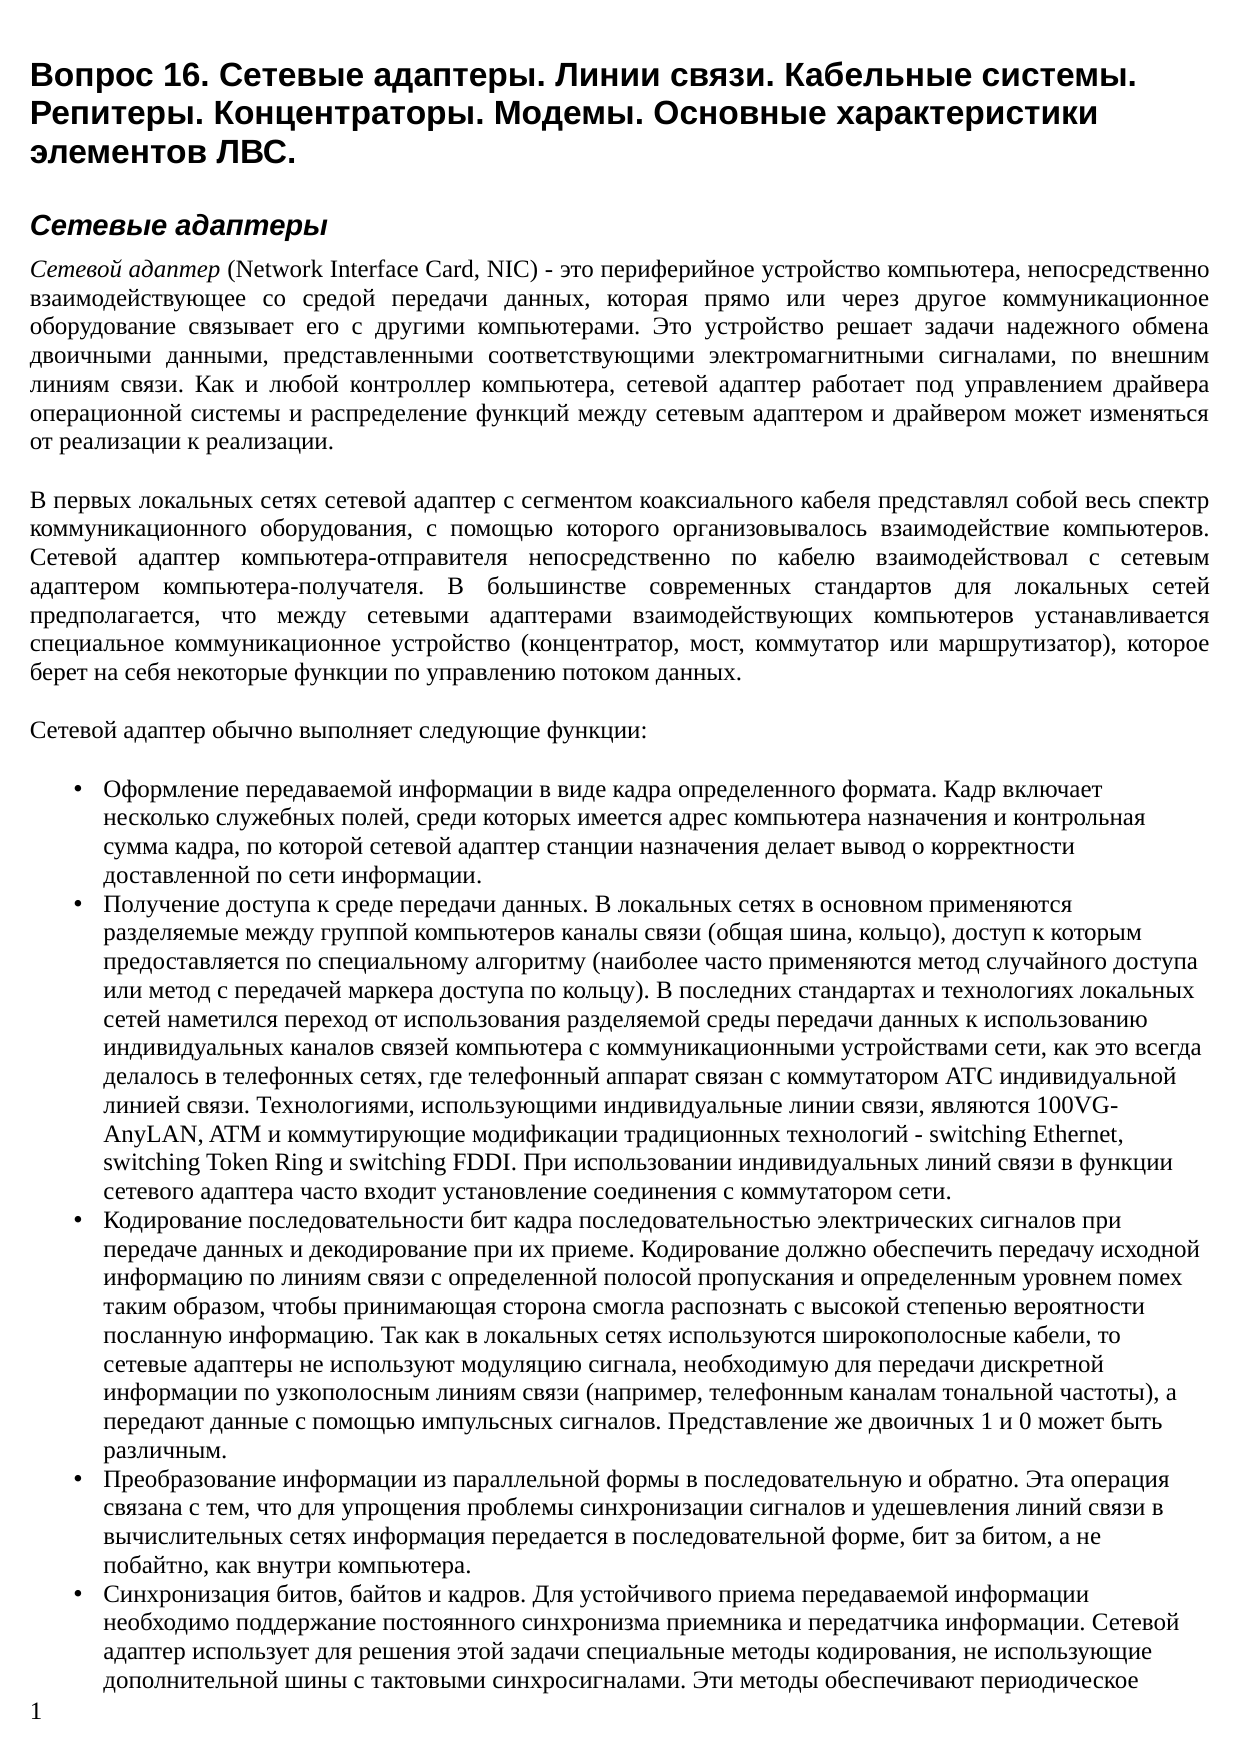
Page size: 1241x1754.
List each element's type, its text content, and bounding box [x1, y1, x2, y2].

text В первых локальных сетях сетевой адаптер с сегментом коаксиального кабеля представлял собой весь спектр коммуникационного оборудования, с помощью которого организовывалось взаимодействие компьютеров. Сетевой адаптер компьютера-отправителя непосредственно по кабелю взаимодействовал с сетевым адаптером компьютера-получателя. В большинстве современных стандартов для локальных сетей предполагается, что между сетевыми адаптерами взаимодействующих компьютеров устанавливается специальное коммуникационное устройство (концентратор, мост, коммутатор или маршрутизатор), которое берет на себя некоторые функции по управлению потоком данных. [29, 485, 1211, 686]
subtitle Вопрос 16. Сетевые адаптеры. Линии связи. Кабельные системы. Репитеры. Концентраторы. Модемы. Основные характеристики элементов ЛВС. [29, 54, 1211, 170]
list Оформление передаваемой информации в виде кадра определенного формата. Кадр включает несколько служебных полей, среди которых имеется адрес компьютера назначения и контрольная сумма кадра, по которой сетевой адаптер станции назначения делает вывод о корректности доставленной по сети информации. [74, 774, 1211, 889]
text Сетевой адаптер (Network Interface Card, NIC) - это периферийное устройство компьютера, непосредственно взаимодействующее со средой передачи данных, которая прямо или через другое коммуникационное оборудование связывает его с другими компьютерами. Это устройство решает задачи надежного обмена двоичными данными, представленными соответствующими электромагнитными сигналами, по внешним линиям связи. Как и любой контроллер компьютера, сетевой адаптер работает под управлением драйвера операционной системы и распределение функций между сетевым адаптером и драйвером может изменяться от реализации к реализации. [29, 254, 1211, 455]
subtitle Сетевые адаптеры [29, 208, 1211, 241]
list Преобразование информации из параллельной формы в последовательную и обратно. Эта операция связана с тем, что для упрощения проблемы синхронизации сигналов и удешевления линий связи в вычислительных сетях информация передается в последовательной форме, бит за битом, а не побайтно, как внутри компьютера. [74, 1464, 1211, 1579]
list Получение доступа к среде передачи данных. В локальных сетях в основном применяются разделяемые между группой компьютеров каналы связи (общая шина, кольцо), доступ к которым предоставляется по специальному алгоритму (наиболее часто применяются метод случайного доступа или метод с передачей маркера доступа по кольцу). В последних стандартах и технологиях локальных сетей наметился переход от использования разделяемой среды передачи данных к использованию индивидуальных каналов связей компьютера с коммуникационными устройствами сети, как это всегда делалось в телефонных сетях, где телефонный аппарат связан с коммутатором АТС индивидуальной линией связи. Технологиями, использующими индивидуальные линии связи, являются 100VG-AnyLAN, ATM и коммутирующие модификации традиционных технологий - switching Ethernet, switching Token Ring и switching FDDI. При использовании индивидуальных линий связи в функции сетевого адаптера часто входит установление соединения с коммутатором сети. [74, 889, 1211, 1205]
list Кодирование последовательности бит кадра последовательностью электрических сигналов при передаче данных и декодирование при их приеме. Кодирование должно обеспечить передачу исходной информацию по линиям связи с определенной полосой пропускания и определенным уровнем помех таким образом, чтобы принимающая сторона смогла распознать с высокой степенью вероятности посланную информацию. Так как в локальных сетях используются широкополосные кабели, то сетевые адаптеры не используют модуляцию сигнала, необходимую для передачи дискретной информации по узкополосным линиям связи (например, телефонным каналам тональной частоты), а передают данные с помощью импульсных сигналов. Представление же двоичных 1 и 0 может быть различным. [74, 1205, 1211, 1464]
text Сетевой адаптер обычно выполняет следующие функции: [29, 715, 1211, 744]
list Синхронизация битов, байтов и кадров. Для устойчивого приема передаваемой информации необходимо поддержание постоянного синхронизма приемника и передатчика информации. Сетевой адаптер использует для решения этой задачи специальные методы кодирования, не использующие дополнительной шины с тактовыми синхросигналами. Эти методы обеспечивают периодическое [74, 1579, 1211, 1694]
